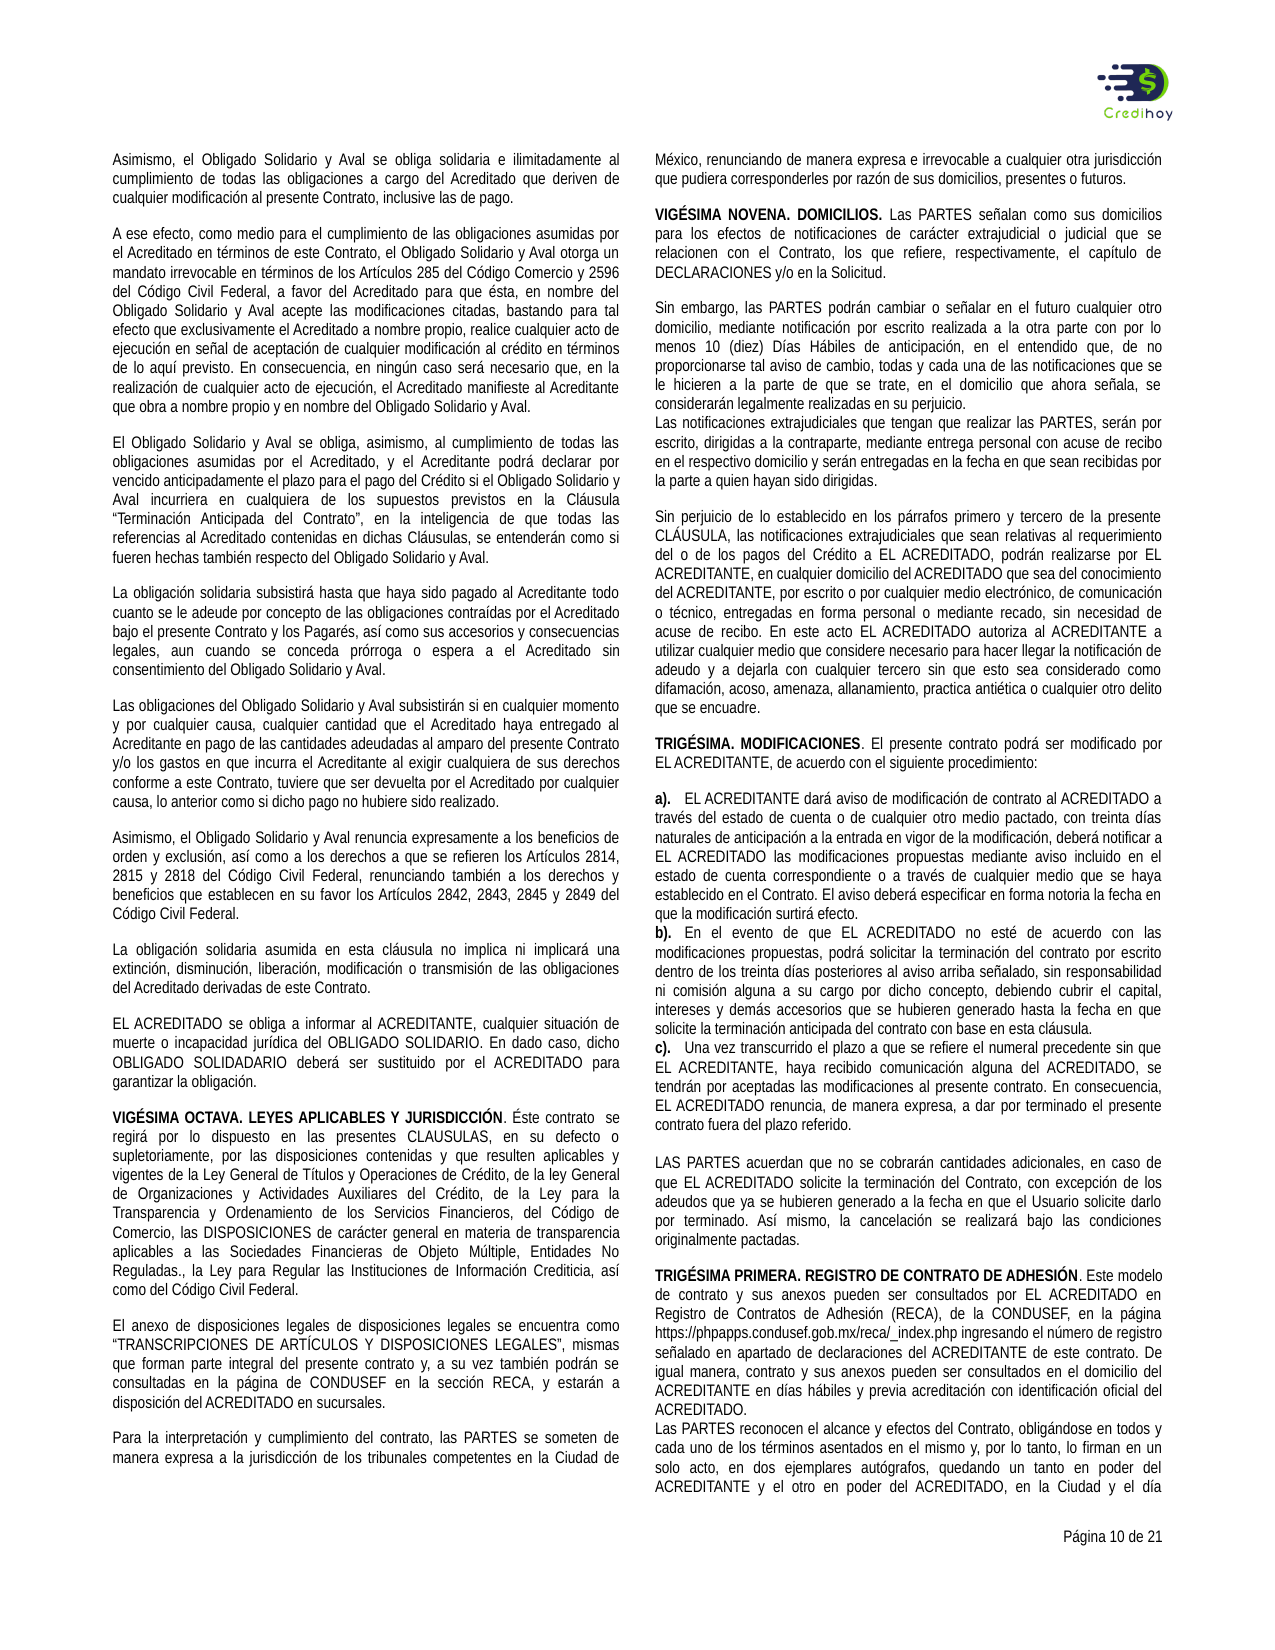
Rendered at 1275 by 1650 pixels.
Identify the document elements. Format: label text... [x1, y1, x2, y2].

picture [1097, 64, 1173, 121]
text TRIGÉSIMA PRIMERA. REGISTRO DE CONTRATO DE ADHESIÓN. Este modelo de contrato y sus anexos pueden ser consultados por EL ACREDITADO en Registro de Contratos de Adhesión (RECA), de la CONDUSEF, en la página https://phpapps.condusef.gob.mx/reca/_index.php ingresando el número de registro señalado en apartado de declaraciones del ACREDITANTE de este contrato. De igual manera, contrato y sus anexos pueden ser consultados en el domicilio del ACREDITANTE en días hábiles y previa acreditación con identificación oficial del ACREDITADO. [655, 1266, 1162, 1419]
text A ese efecto, como medio para el cumplimiento de las obligaciones asumidas por el Acreditado en términos de este Contrato, el Obligado Solidario y Aval otorga un mandato irrevocable en términos de los Artículos 285 del Código Comercio y 2596 del Código Civil Federal, a favor del Acreditado para que ésta, en nombre del Obligado Solidario y Aval acepte las modificaciones citadas, bastando para tal efecto que exclusivamente el Acreditado a nombre propio, realice cualquier acto de ejecución en señal de aceptación de cualquier modificación al crédito en términos de lo aquí previsto. En consecuencia, en ningún caso será necesario que, en la realización de cualquier acto de ejecución, el Acreditado manifieste al Acreditante que obra a nombre propio y en nombre del Obligado Solidario y Aval. [112, 224, 620, 416]
text EL ACREDITADO se obliga a informar al ACREDITANTE, cualquier situación de muerte o incapacidad jurídica del OBLIGADO SOLIDARIO. En dado caso, dicho OBLIGADO SOLIDADARIO deberá ser sustituido por el ACREDITADO para garantizar la obligación. [112, 1014, 620, 1091]
text Las obligaciones del Obligado Solidario y Aval subsistirán si en cualquier momento y por cualquier causa, cualquier cantidad que el Acreditado haya entregado al Acreditante en pago de las cantidades adeudadas al amparo del presente Contrato y/o los gastos en que incurra el Acreditante al exigir cualquiera de sus derechos conforme a este Contrato, tuviere que ser devuelta por el Acreditado por cualquier causa, lo anterior como si dicho pago no hubiere sido realizado. [112, 696, 620, 811]
list EL ACREDITANTE dará aviso de modificación de contrato al ACREDITADO a través del estado de cuenta o de cualquier otro medio pactado, con treinta días naturales de anticipación a la entrada en vigor de la modificación, deberá notificar a EL ACREDITADO las modificaciones propuestas mediante aviso incluido en el estado de cuenta correspondiente o a través de cualquier medio que se haya establecido en el Contrato. El aviso deberá especificar en forma notoria la fecha en que la modificación surtirá efecto. [655, 789, 1162, 923]
text Sin perjuicio de lo establecido en los párrafos primero y tercero de la presente CLÁUSULA, las notificaciones extrajudiciales que sean relativas al requerimiento del o de los pagos del Crédito a EL ACREDITADO, podrán realizarse por EL ACREDITANTE, en cualquier domicilio del ACREDITADO que sea del conocimiento del ACREDITANTE, por escrito o por cualquier medio electrónico, de comunicación o técnico, entregadas en forma personal o mediante recado, sin necesidad de acuse de recibo. En este acto EL ACREDITADO autoriza al ACREDITANTE a utilizar cualquier medio que considere necesario para hacer llegar la notificación de adeudo y a dejarla con cualquier tercero sin que esto sea considerado como difamación, acoso, amenaza, allanamiento, practica antiética o cualquier otro delito que se encuadre. [655, 507, 1162, 717]
text Asimismo, el Obligado Solidario y Aval renuncia expresamente a los beneficios de orden y exclusión, así como a los derechos a que se refieren los Artículos 2814, 2815 y 2818 del Código Civil Federal, renunciando también a los derechos y beneficios que establecen en su favor los Artículos 2842, 2843, 2845 y 2849 del Código Civil Federal. [112, 827, 620, 923]
text Las notificaciones extrajudiciales que tengan que realizar las PARTES, serán por escrito, dirigidas a la contraparte, mediante entrega personal con acuse de recibo en el respectivo domicilio y serán entregadas en la fecha en que sean recibidas por la parte a quien hayan sido dirigidas. [655, 413, 1162, 490]
text Para la interpretación y cumplimiento del contrato, las PARTES se someten de manera expresa a la jurisdicción de los tribunales competentes en la Ciudad de [112, 1428, 620, 1467]
text México, renunciando de manera expresa e irrevocable a cualquier otra jurisdicción que pudiera corresponderles por razón de sus domicilios, presentes o futuros. [655, 150, 1162, 188]
text El anexo de disposiciones legales de disposiciones legales se encuentra como “TRANSCRIPCIONES DE ARTÍCULOS Y DISPOSICIONES LEGALES”, mismas que forman parte integral del presente contrato y, a su vez también podrán se consultadas en la página de CONDUSEF en la sección RECA, y estarán a disposición del ACREDITADO en sucursales. [112, 1316, 620, 1412]
text La obligación solidaria asumida en esta cláusula no implica ni implicará una extinción, disminución, liberación, modificación o transmisión de las obligaciones del Acreditado derivadas de este Contrato. [112, 940, 620, 997]
text Asimismo, el Obligado Solidario y Aval se obliga solidaria e ilimitadamente al cumplimiento de todas las obligaciones a cargo del Acreditado que deriven de cualquier modificación al presente Contrato, inclusive las de pago. [112, 150, 620, 207]
list Una vez transcurrido el plazo a que se refiere el numeral precedente sin que EL ACREDITANTE, haya recibido comunicación alguna del ACREDITADO, se tendrán por aceptadas las modificaciones al presente contrato. En consecuencia, EL ACREDITADO renuncia, de manera expresa, a dar por terminado el presente contrato fuera del plazo referido. [655, 1038, 1162, 1134]
text El Obligado Solidario y Aval se obliga, asimismo, al cumplimiento de todas las obligaciones asumidas por el Acreditado, y el Acreditante podrá declarar por vencido anticipadamente el plazo para el pago del Crédito si el Obligado Solidario y Aval incurriera en cualquiera de los supuestos previstos en la Cláusula “Terminación Anticipada del Contrato”, en la inteligencia de que todas las referencias al Acreditado contenidas en dichas Cláusulas, se entenderán como si fueren hechas también respecto del Obligado Solidario y Aval. [112, 432, 620, 567]
text LAS PARTES acuerdan que no se cobrarán cantidades adicionales, en caso de que EL ACREDITADO solicite la terminación del Contrato, con excepción de los adeudos que ya se hubieren generado a la fecha en que el Usuario solicite darlo por terminado. Así mismo, la cancelación se realizará bajo las condiciones originalmente pactadas. [655, 1153, 1162, 1249]
text VIGÉSIMA OCTAVA. LEYES APLICABLES Y JURISDICCIÓN. Éste contrato se regirá por lo dispuesto en las presentes CLAUSULAS, en su defecto o supletoriamente, por las disposiciones contenidas y que resulten aplicables y vigentes de la Ley General de Títulos y Operaciones de Crédito, de la ley General de Organizaciones y Actividades Auxiliares del Crédito, de la Ley para la Transparencia y Ordenamiento de los Servicios Financieros, del Código de Comercio, las DISPOSICIONES de carácter general en materia de transparencia aplicables a las Sociedades Financieras de Objeto Múltiple, Entidades No Reguladas., la Ley para Regular las Instituciones de Información Crediticia, así como del Código Civil Federal. [112, 1107, 620, 1299]
text Sin embargo, las PARTES podrán cambiar o señalar en el futuro cualquier otro domicilio, mediante notificación por escrito realizada a la otra parte con por lo menos 10 (diez) Días Hábiles de anticipación, en el entendido que, de no proporcionarse tal aviso de cambio, todas y cada una de las notificaciones que se le hicieren a la parte de que se trate, en el domicilio que ahora señala, se considerarán legalmente realizadas en su perjuicio. [655, 298, 1162, 413]
text VIGÉSIMA NOVENA. DOMICILIOS. Las PARTES señalan como sus domicilios para los efectos de notificaciones de carácter extrajudicial o judicial que se relacionen con el Contrato, los que refiere, respectivamente, el capítulo de DECLARACIONES y/o en la Solicitud. [655, 205, 1162, 282]
text Las PARTES reconocen el alcance y efectos del Contrato, obligándose en todos y cada uno de los términos asentados en el mismo y, por lo tanto, lo firman en un solo acto, en dos ejemplares autógrafos, quedando un tanto en poder del ACREDITANTE y el otro en poder del ACREDITADO, en la Ciudad y el día [655, 1419, 1162, 1496]
text TRIGÉSIMA. MODIFICACIONES. El presente contrato podrá ser modificado por EL ACREDITANTE, de acuerdo con el siguiente procedimiento: [655, 734, 1162, 772]
list En el evento de que EL ACREDITADO no esté de acuerdo con las modificaciones propuestas, podrá solicitar la terminación del contrato por escrito dentro de los treinta días posteriores al aviso arriba señalado, sin responsabilidad ni comisión alguna a su cargo por dicho concepto, debiendo cubrir el capital, intereses y demás accesorios que se hubieren generado hasta la fecha en que solicite la terminación anticipada del contrato con base en esta cláusula. [655, 923, 1162, 1038]
text La obligación solidaria subsistirá hasta que haya sido pagado al Acreditante todo cuanto se le adeude por concepto de las obligaciones contraídas por el Acreditado bajo el presente Contrato y los Pagarés, así como sus accesorios y consecuencias legales, aun cuando se conceda prórroga o espera a el Acreditado sin consentimiento del Obligado Solidario y Aval. [112, 583, 620, 679]
